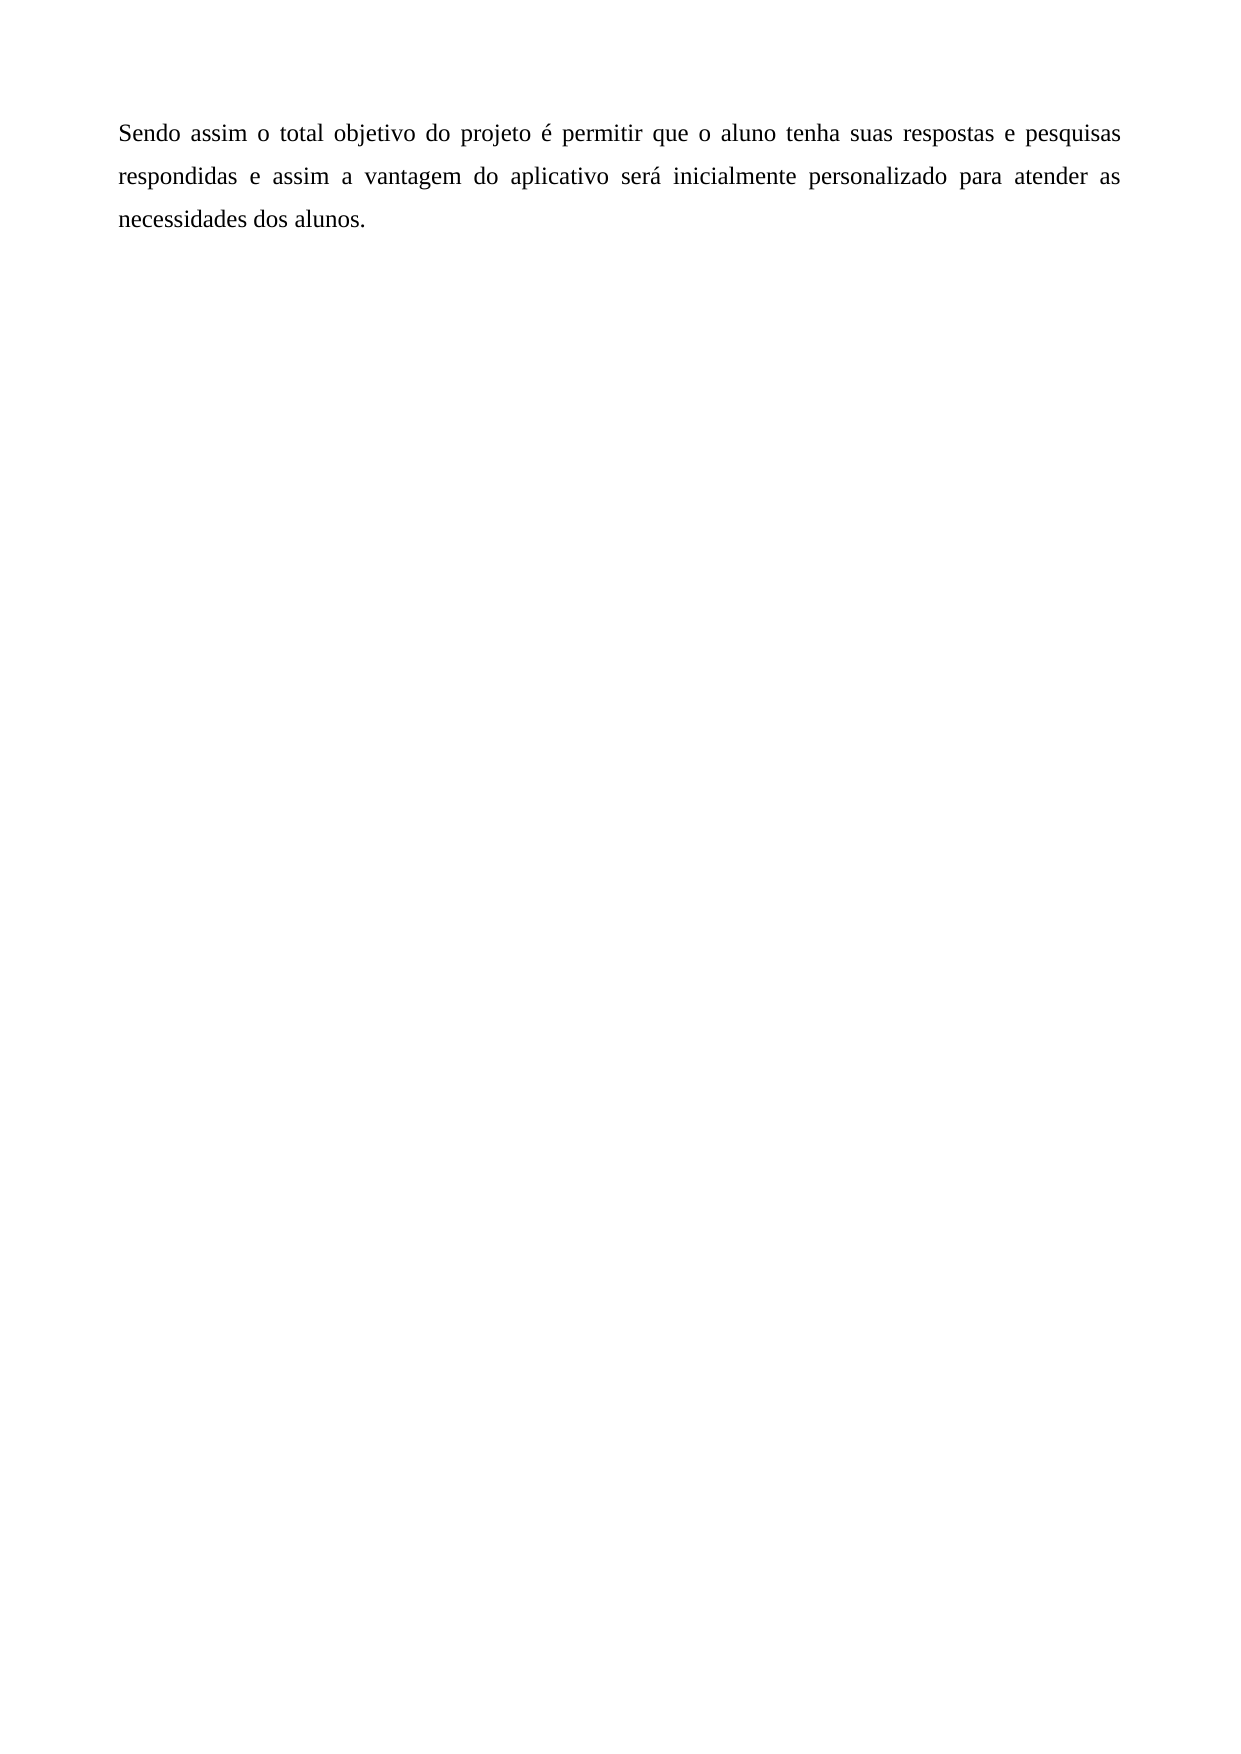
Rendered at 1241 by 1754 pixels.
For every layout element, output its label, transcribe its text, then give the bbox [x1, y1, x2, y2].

text Sendo assim o total objetivo do projeto é permitir que o aluno tenha suas respostas e pesquisas respondidas e assim a vantagem do aplicativo será inicialmente personalizado para atender as necessidades dos alunos. [118, 118, 1122, 233]
